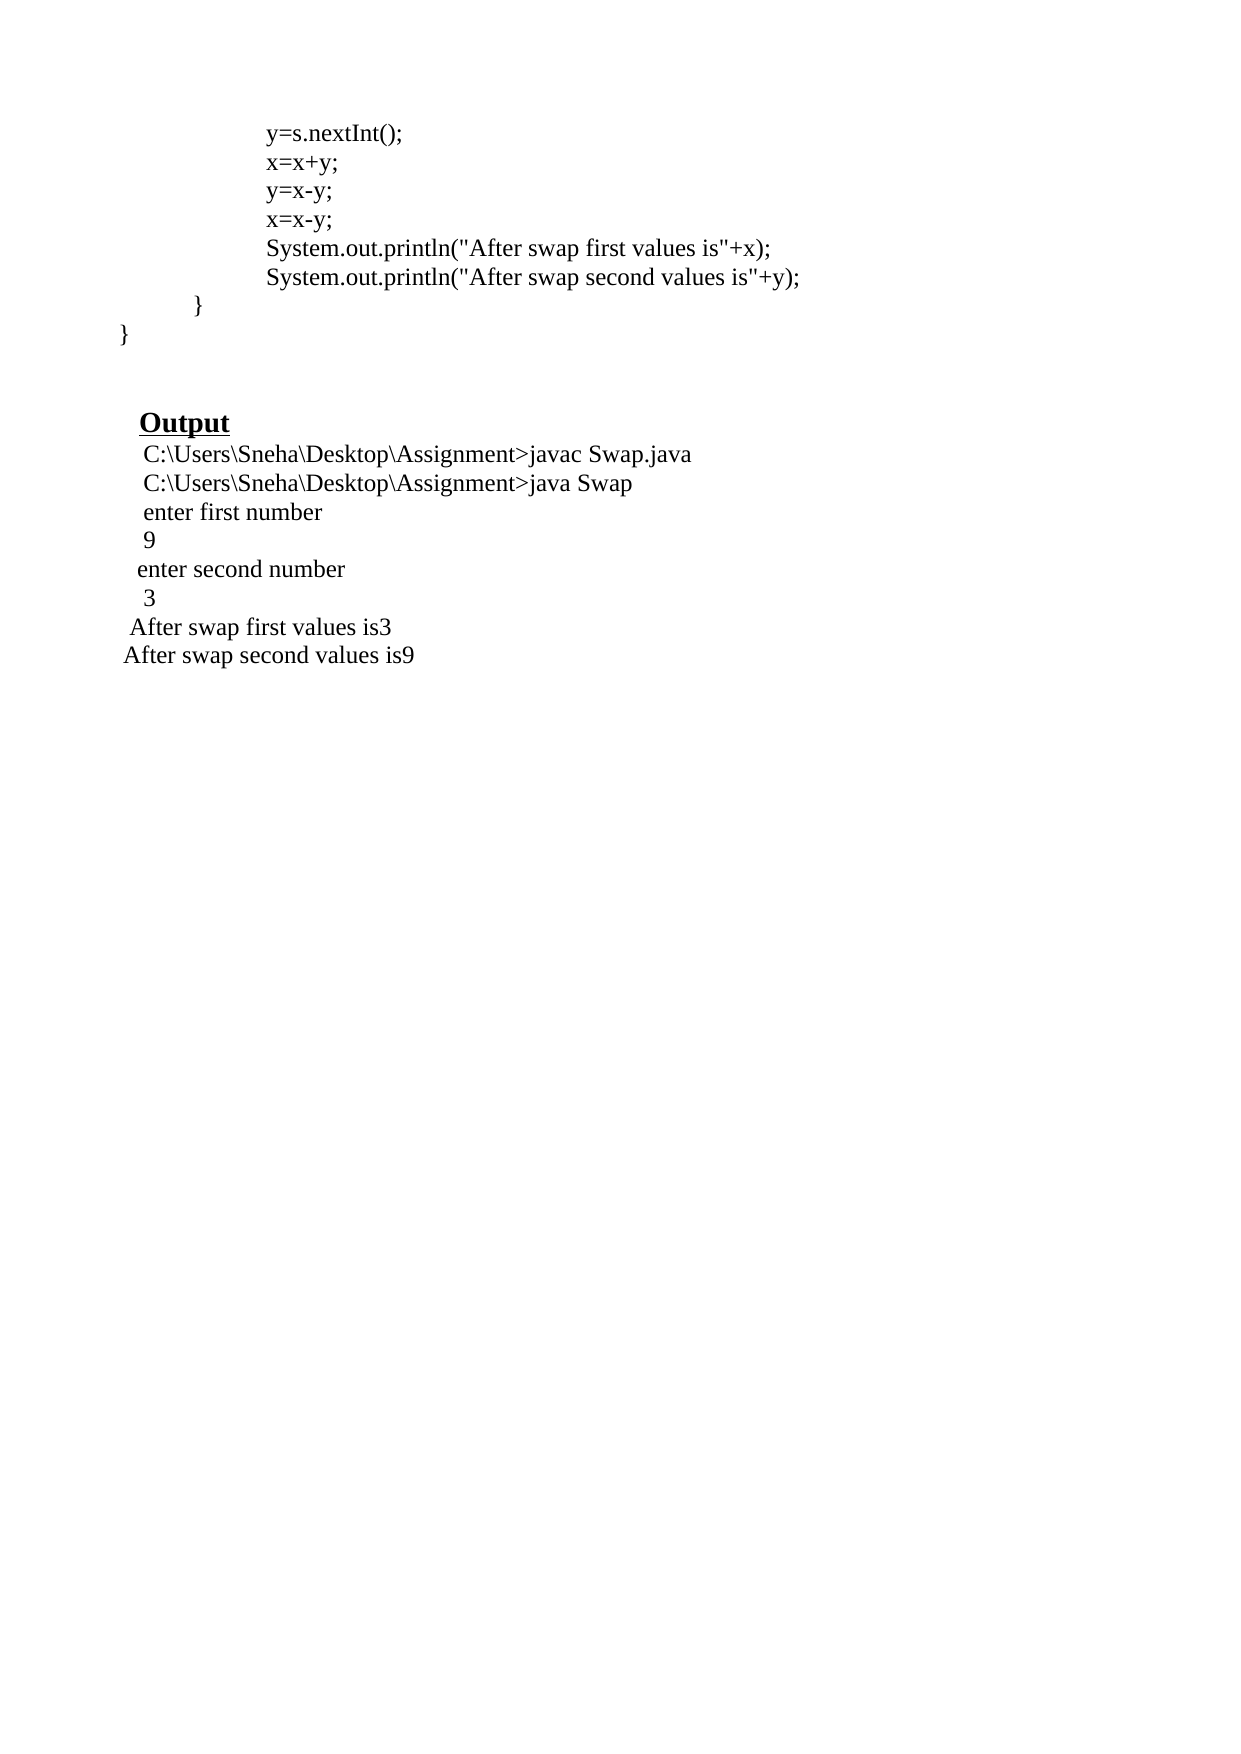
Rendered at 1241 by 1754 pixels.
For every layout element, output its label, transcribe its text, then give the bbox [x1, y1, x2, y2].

text C:\Users\Sneha\Desktop\Assignment>javac Swap.java [118, 439, 1122, 468]
text enter first number [118, 497, 1122, 525]
text y=x-y; [118, 176, 1122, 204]
text After swap first values is3 [118, 612, 1122, 640]
text } [118, 291, 1122, 319]
text System.out.println("After swap second values is"+y); [118, 262, 1122, 291]
text } [118, 319, 1122, 348]
text After swap second values is9 [118, 640, 1122, 669]
text 3 [118, 583, 1122, 612]
text y=s.nextInt(); [118, 118, 1122, 147]
text 9 [118, 525, 1122, 554]
text C:\Users\Sneha\Desktop\Assignment>java Swap [118, 468, 1122, 497]
text x=x+y; [118, 147, 1122, 176]
text enter second number [118, 554, 1122, 583]
text x=x-y; [118, 204, 1122, 233]
text System.out.println("After swap first values is"+x); [118, 233, 1122, 262]
text Output [118, 406, 1122, 439]
